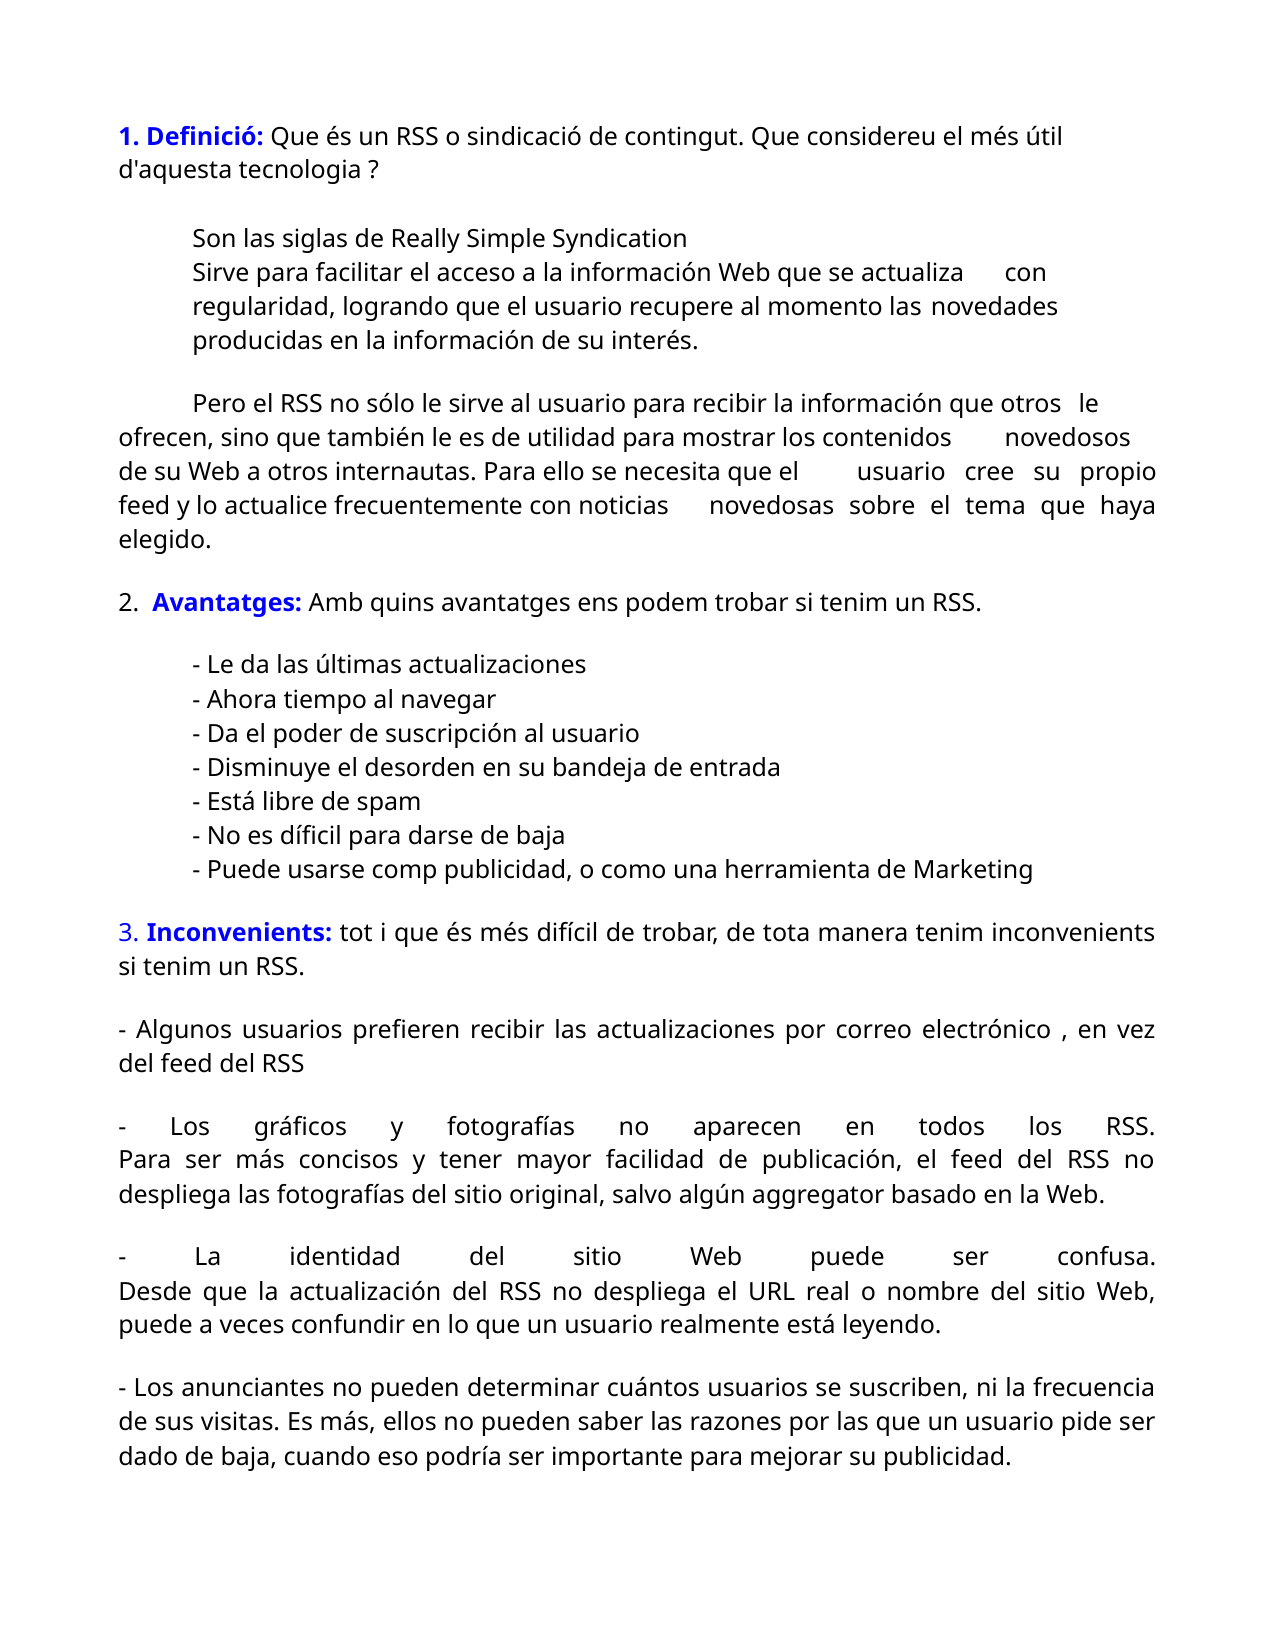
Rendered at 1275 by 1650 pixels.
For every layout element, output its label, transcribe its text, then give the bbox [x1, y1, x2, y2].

text - Los gráficos y fotografías no aparecen en todos los RSS. Para ser más concisos y tener mayor facilidad de publicación, el feed del RSS no despliega las fotografías del sitio original, salvo algún aggregator basado en la Web. [118, 1108, 1157, 1210]
text 1. Definició: Que és un RSS o sindicació de contingut. Que considereu el més útil d'aquesta tecnologia ? [118, 118, 1157, 186]
text - Disminuye el desorden en su bandeja de entrada [118, 749, 1157, 783]
text - La identidad del sitio Web puede ser confusa. Desde que la actualización del RSS no despliega el URL real o nombre del sitio Web, puede a veces confundir en lo que un usuario realmente está leyendo. [118, 1239, 1157, 1341]
text Pero el RSS no sólo le sirve al usuario para recibir la información que otros le ofrecen, sino que también le es de utilidad para mostrar los contenidos novedosos de su Web a otros internautas. Para ello se necesita que el usuario cree su propio feed y lo actualice frecuentemente con noticias novedosas sobre el tema que haya elegido. [118, 385, 1157, 556]
text - No es díficil para darse de baja [118, 817, 1157, 852]
text 2. Avantatges: Amb quins avantatges ens podem trobar si tenim un RSS. [118, 584, 1157, 618]
text - Algunos usuarios prefieren recibir las actualizaciones por correo electrónico , en vez del feed del RSS [118, 1011, 1157, 1079]
text - Los anunciantes no pueden determinar cuántos usuarios se suscriben, ni la frecuencia de sus visitas. Es más, ellos no pueden saber las razones por las que un usuario pide ser dado de baja, cuando eso podría ser importante para mejorar su publicidad. [118, 1370, 1157, 1472]
text - Le da las últimas actualizaciones [118, 647, 1157, 681]
text - Da el poder de suscripción al usuario [118, 715, 1157, 749]
text - Ahora tiempo al navegar [118, 681, 1157, 715]
text Son las siglas de Really Simple Syndication [118, 220, 1157, 254]
text Sirve para facilitar el acceso a la información Web que se actualiza con regularidad, logrando que el usuario recupere al momento las novedades producidas en la información de su interés. [118, 254, 1157, 357]
text - Está libre de spam [118, 783, 1157, 817]
text - Puede usarse comp publicidad, o como una herramienta de Marketing [118, 852, 1157, 886]
text 3. Inconvenients: tot i que és més difícil de trobar, de tota manera tenim inconvenients si tenim un RSS. [118, 914, 1157, 982]
